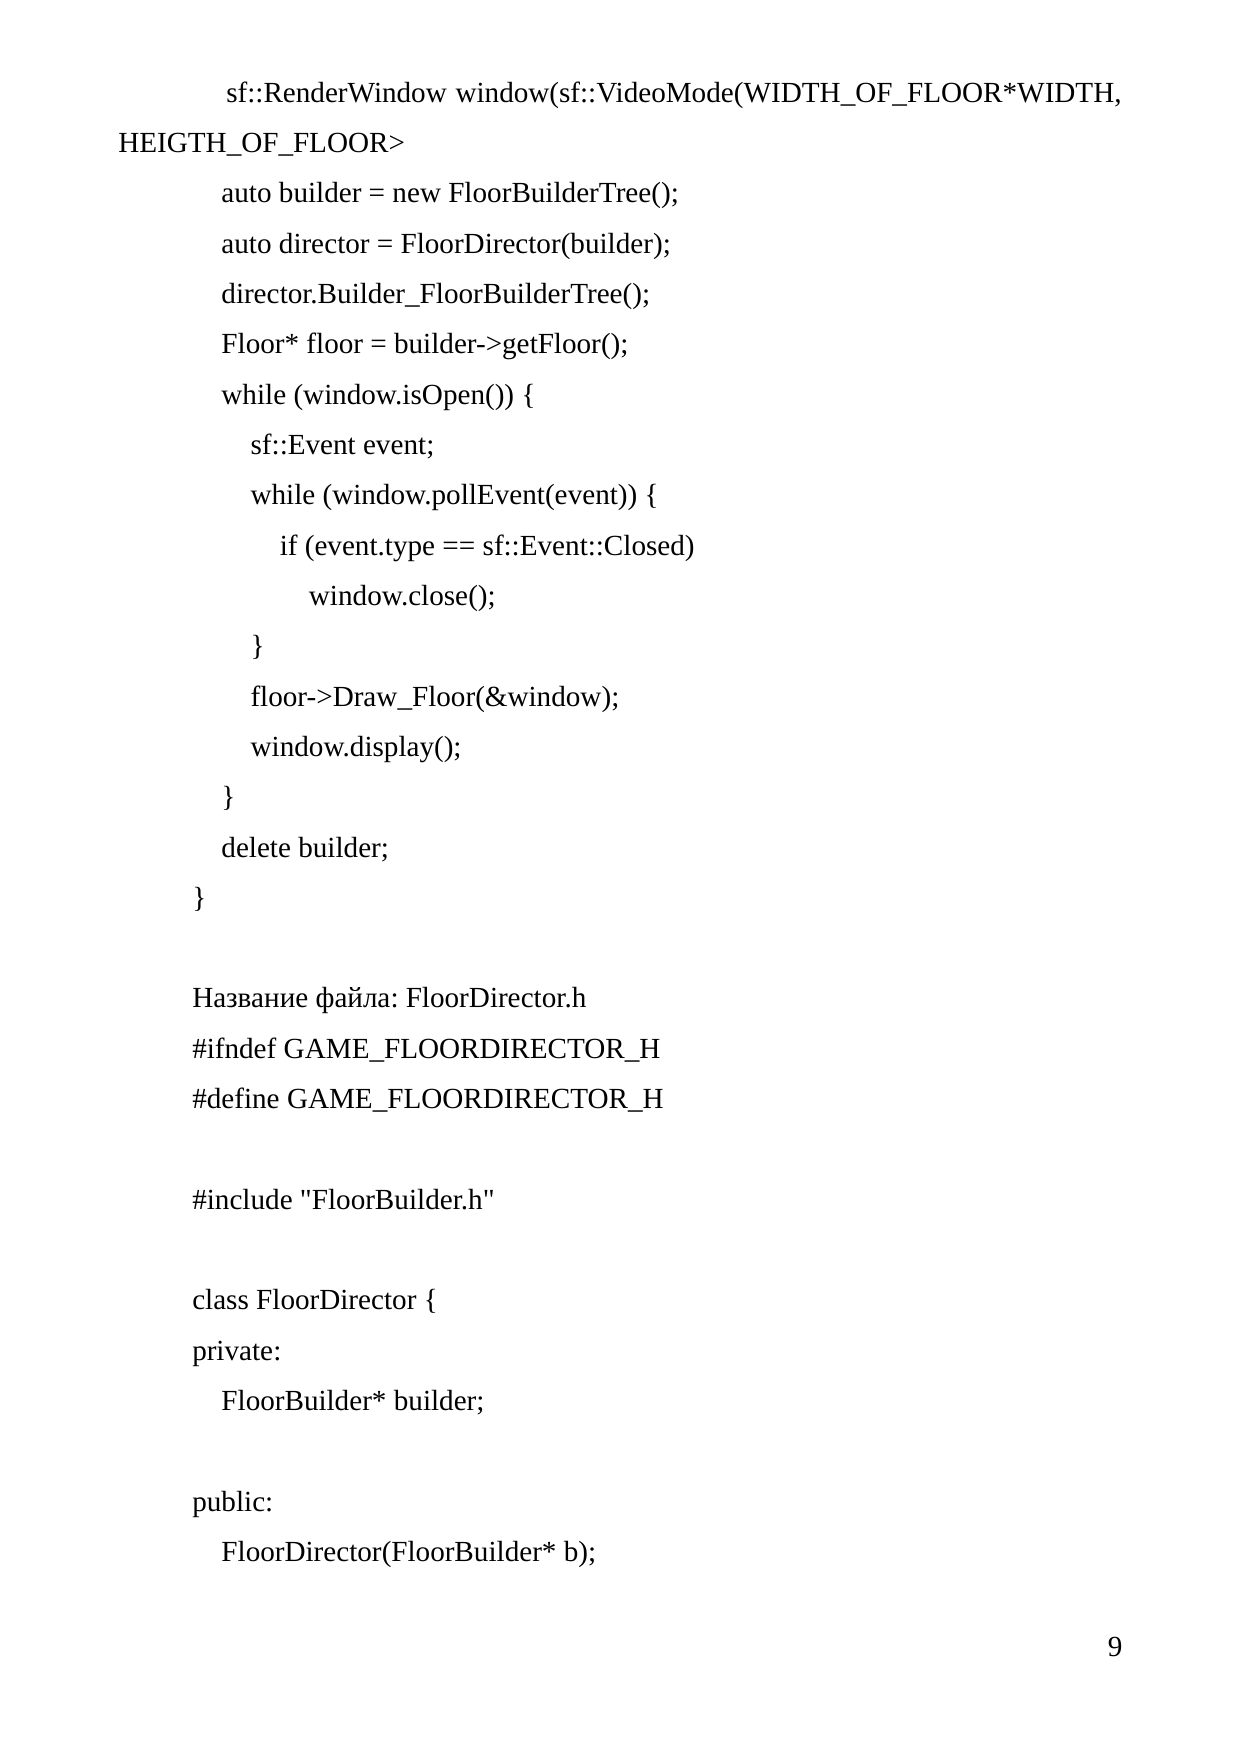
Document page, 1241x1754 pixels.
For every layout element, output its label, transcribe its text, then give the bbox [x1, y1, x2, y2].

text window.display(); [118, 729, 1122, 763]
text #define GAME_FLOORDIRECTOR_H [118, 1081, 1122, 1115]
text sf::Event event; [118, 427, 1122, 461]
text if (event.type == sf::Event::Closed) [118, 528, 1122, 561]
text delete builder; [118, 830, 1122, 863]
text auto builder = new FloorBuilderTree(); [118, 176, 1122, 209]
text public: [118, 1484, 1122, 1517]
text FloorDirector(FloorBuilder* b); [118, 1534, 1122, 1568]
text #include "FloorBuilder.h" [118, 1182, 1122, 1215]
text floor->Draw_Floor(&window); [118, 679, 1122, 712]
text } [118, 628, 1122, 662]
text auto director = FloorDirector(builder); [118, 226, 1122, 259]
text sf::RenderWindow window(sf::VideoMode(WIDTH_OF_FLOOR*WIDTH, HEIGTH_OF_FLOOR> [118, 75, 1122, 159]
text window.close(); [118, 578, 1122, 612]
text while (window.isOpen()) { [118, 377, 1122, 410]
text FloorBuilder* builder; [118, 1383, 1122, 1417]
text director.Builder_FloorBuilderTree(); [118, 276, 1122, 310]
text } [118, 880, 1122, 913]
text Название файла: FloorDirector.h [118, 981, 1122, 1014]
text while (window.pollEvent(event)) { [118, 477, 1122, 511]
text #ifndef GAME_FLOORDIRECTOR_H [118, 1031, 1122, 1064]
text private: [118, 1333, 1122, 1366]
text class FloorDirector { [118, 1282, 1122, 1316]
text Floor* floor = builder->getFloor(); [118, 327, 1122, 360]
text } [118, 779, 1122, 813]
